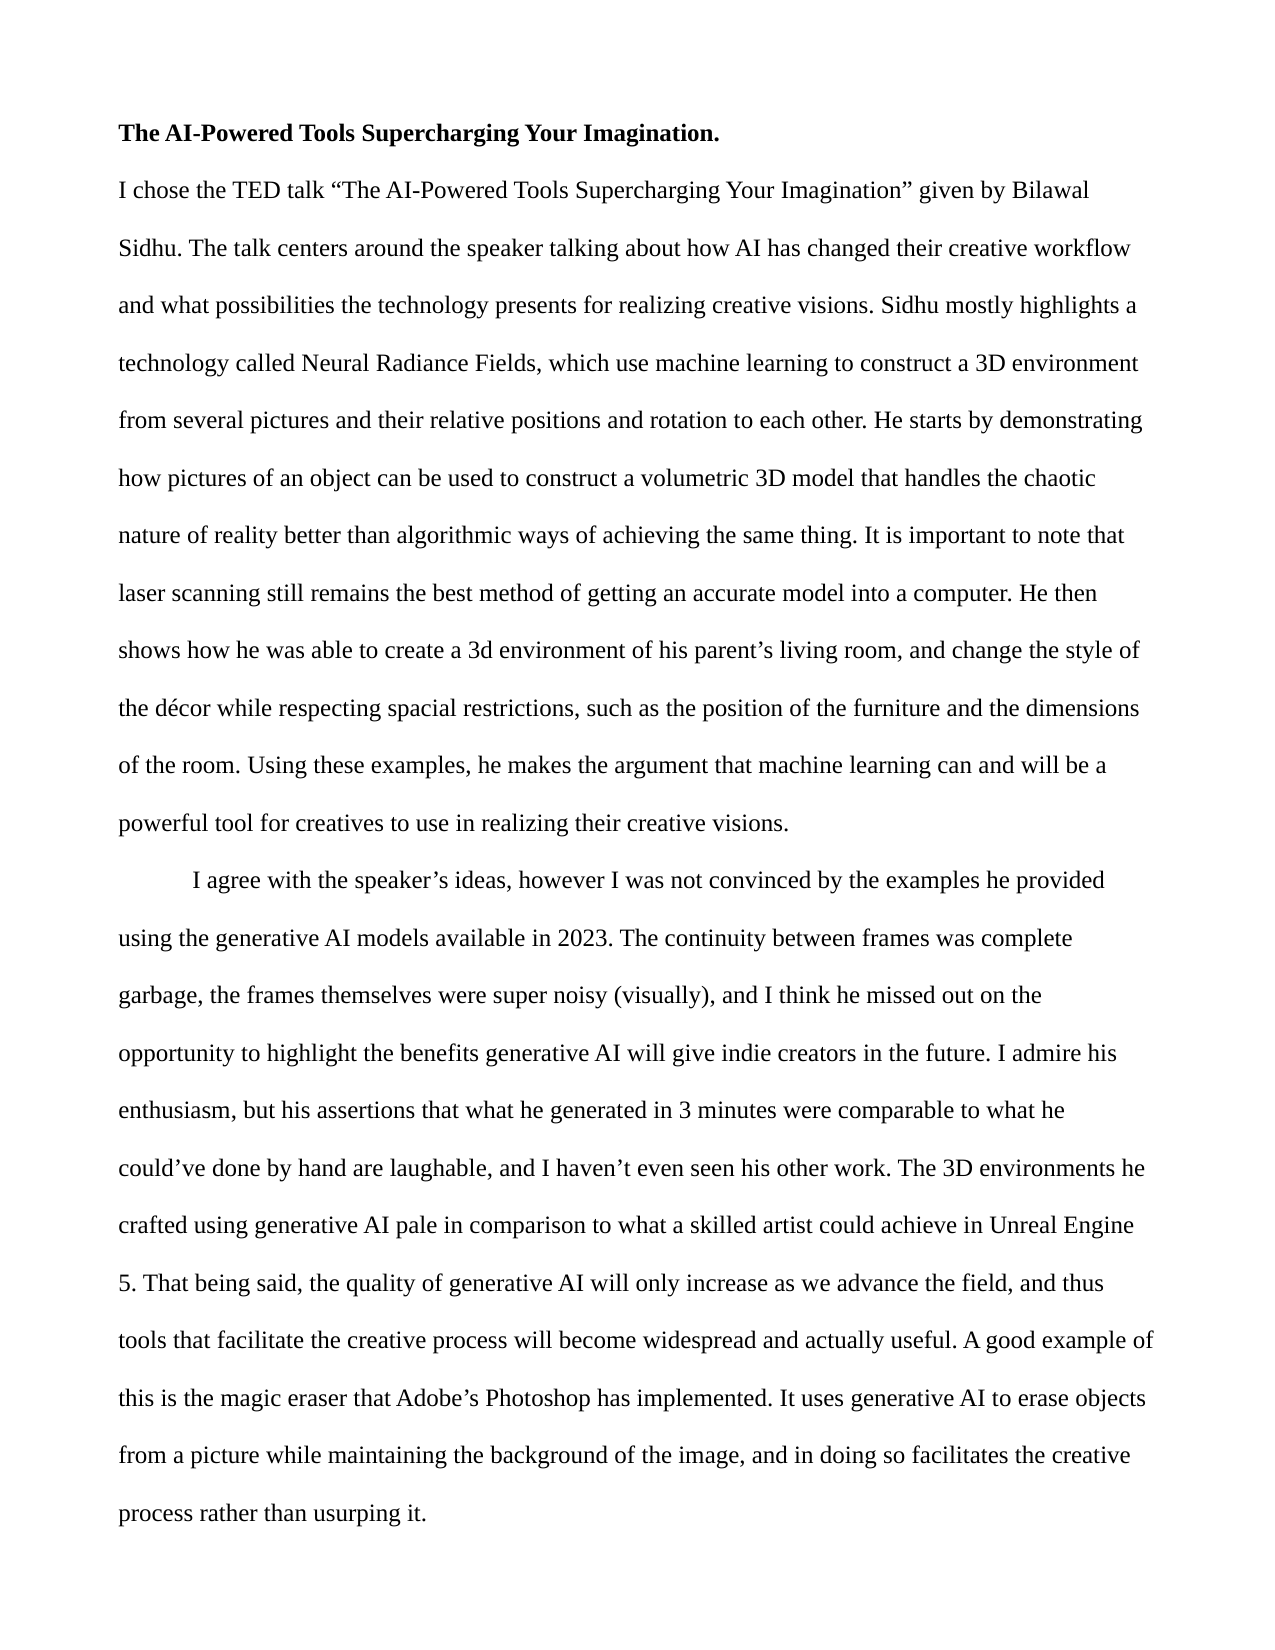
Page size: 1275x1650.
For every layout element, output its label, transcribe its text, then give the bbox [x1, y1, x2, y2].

text I chose the TED talk “The AI-Powered Tools Supercharging Your Imagination” given by Bilawal Sidhu. The talk centers around the speaker talking about how AI has changed their creative workflow and what possibilities the technology presents for realizing creative visions. Sidhu mostly highlights a technology called Neural Radiance Fields, which use machine learning to construct a 3D environment from several pictures and their relative positions and rotation to each other. He starts by demonstrating how pictures of an object can be used to construct a volumetric 3D model that handles the chaotic nature of reality better than algorithmic ways of achieving the same thing. It is important to note that laser scanning still remains the best method of getting an accurate model into a computer. He then shows how he was able to create a 3d environment of his parent’s living room, and change the style of the décor while respecting spacial restrictions, such as the position of the furniture and the dimensions of the room. Using these examples, he makes the argument that machine learning can and will be a powerful tool for creatives to use in realizing their creative visions. [118, 176, 1157, 837]
text I agree with the speaker’s ideas, however I was not convinced by the examples he provided using the generative AI models available in 2023. The continuity between frames was complete garbage, the frames themselves were super noisy (visually), and I think he missed out on the opportunity to highlight the benefits generative AI will give indie creators in the future. I admire his enthusiasm, but his assertions that what he generated in 3 minutes were comparable to what he could’ve done by hand are laughable, and I haven’t even seen his other work. The 3D environments he crafted using generative AI pale in comparison to what a skilled artist could achieve in Unreal Engine 5. That being said, the quality of generative AI will only increase as we advance the field, and thus tools that facilitate the creative process will become widespread and actually useful. A good example of this is the magic eraser that Adobe’s Photoshop has implemented. It uses generative AI to erase objects from a picture while maintaining the background of the image, and in doing so facilitates the creative process rather than usurping it. [118, 866, 1157, 1527]
text The AI-Powered Tools Supercharging Your Imagination. [118, 118, 1157, 147]
